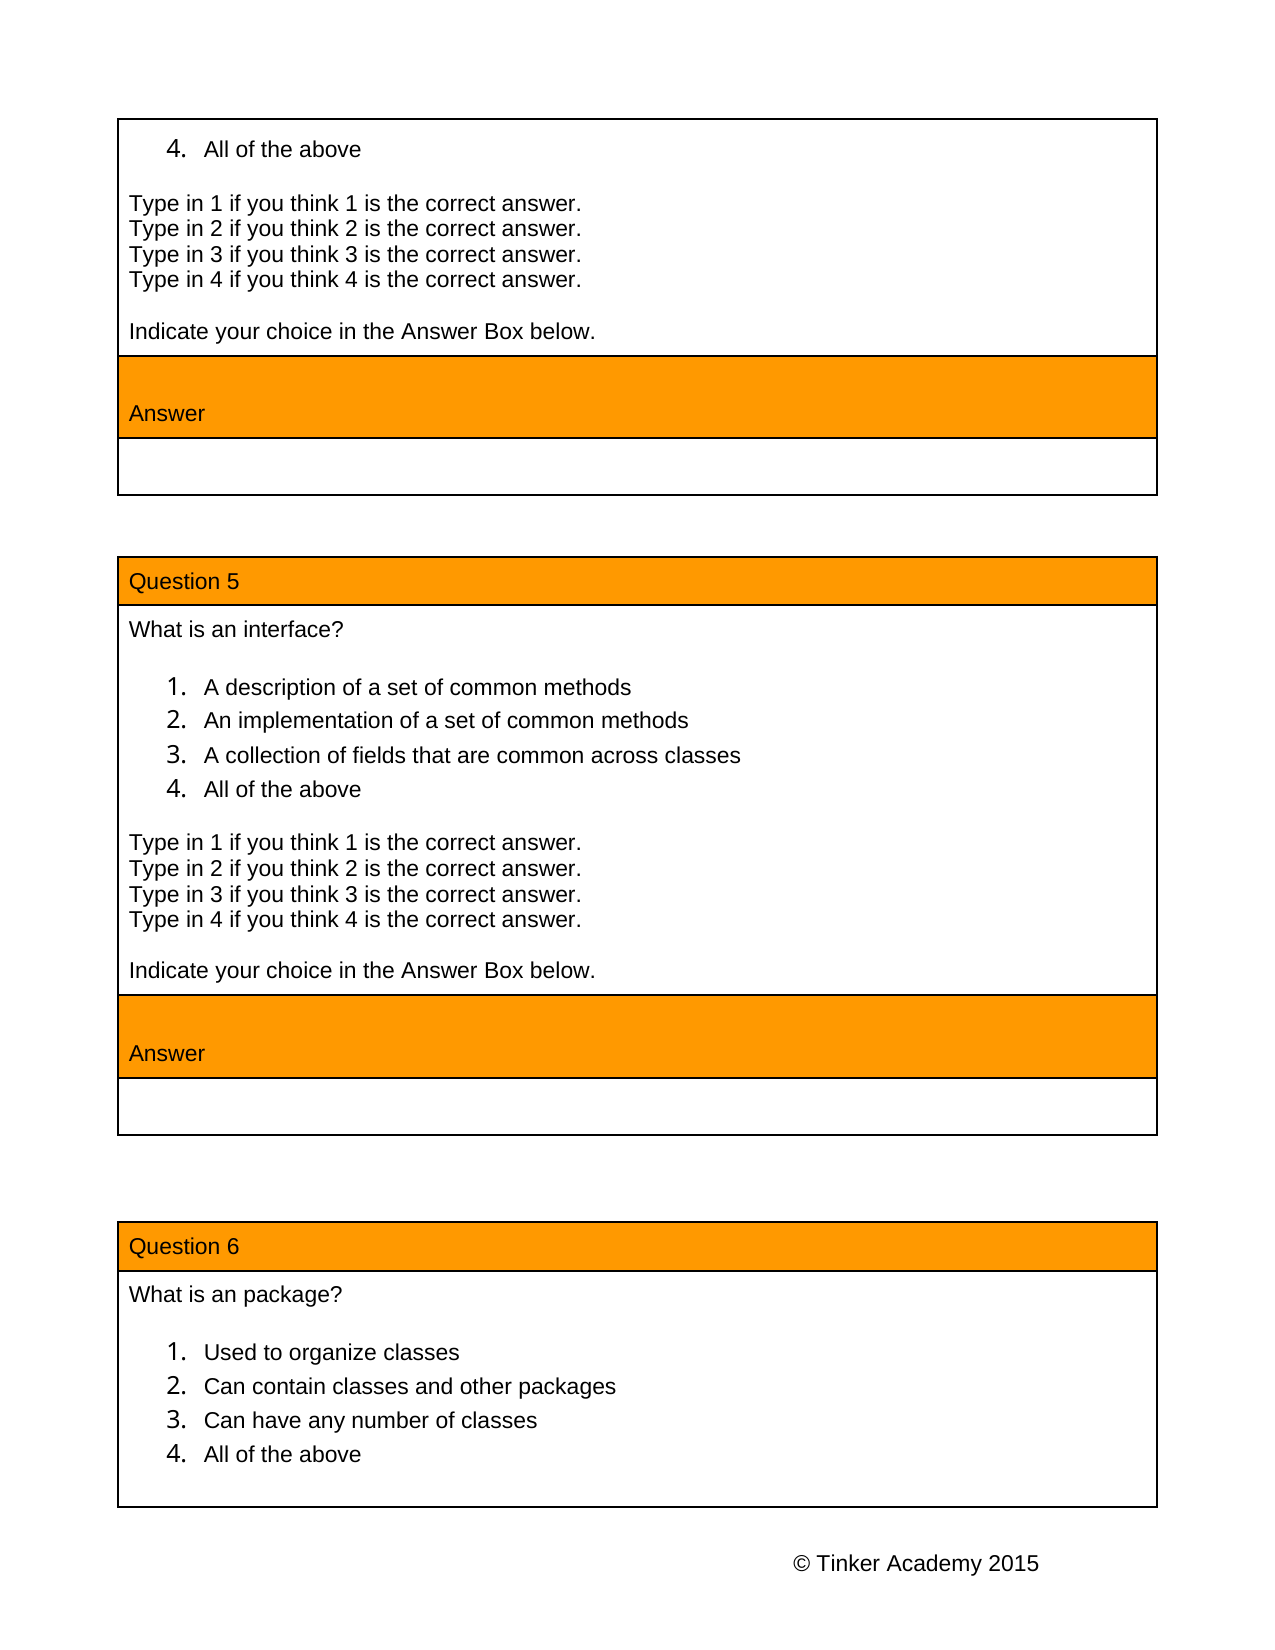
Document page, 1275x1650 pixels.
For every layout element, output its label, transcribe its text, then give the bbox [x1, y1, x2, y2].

table_header Question 5 [119, 558, 1156, 604]
table_cell What is a method? A method is a small program A method always requires some input A method always returns some output All of the above Type in 1 if you think 1 is the correct answer. Type in 2 if you think 2 is the correct answer. Type in 3 if you think 3 is the correct answer. Type in 4 if you think 4 is the correct answer. Indicate your choice in the Answer Box below. [119, 120, 1156, 354]
table_cell [119, 1079, 1156, 1134]
table_cell Answer [119, 996, 1156, 1077]
table_cell Answer [119, 357, 1156, 437]
table_header Question 6 [119, 1223, 1156, 1270]
table_cell What is an interface? A description of a set of common methods An implementation of a set of common methods A collection of fields that are common across classes All of the above Type in 1 if you think 1 is the correct answer. Type in 2 if you think 2 is the correct answer. Type in 3 if you think 3 is the correct answer. Type in 4 if you think 4 is the correct answer. Indicate your choice in the Answer Box below. [119, 606, 1156, 994]
table_cell What is an package? Used to organize classes Can contain classes and other packages Can have any number of classes All of the above [119, 1272, 1156, 1506]
table_cell [119, 439, 1156, 494]
